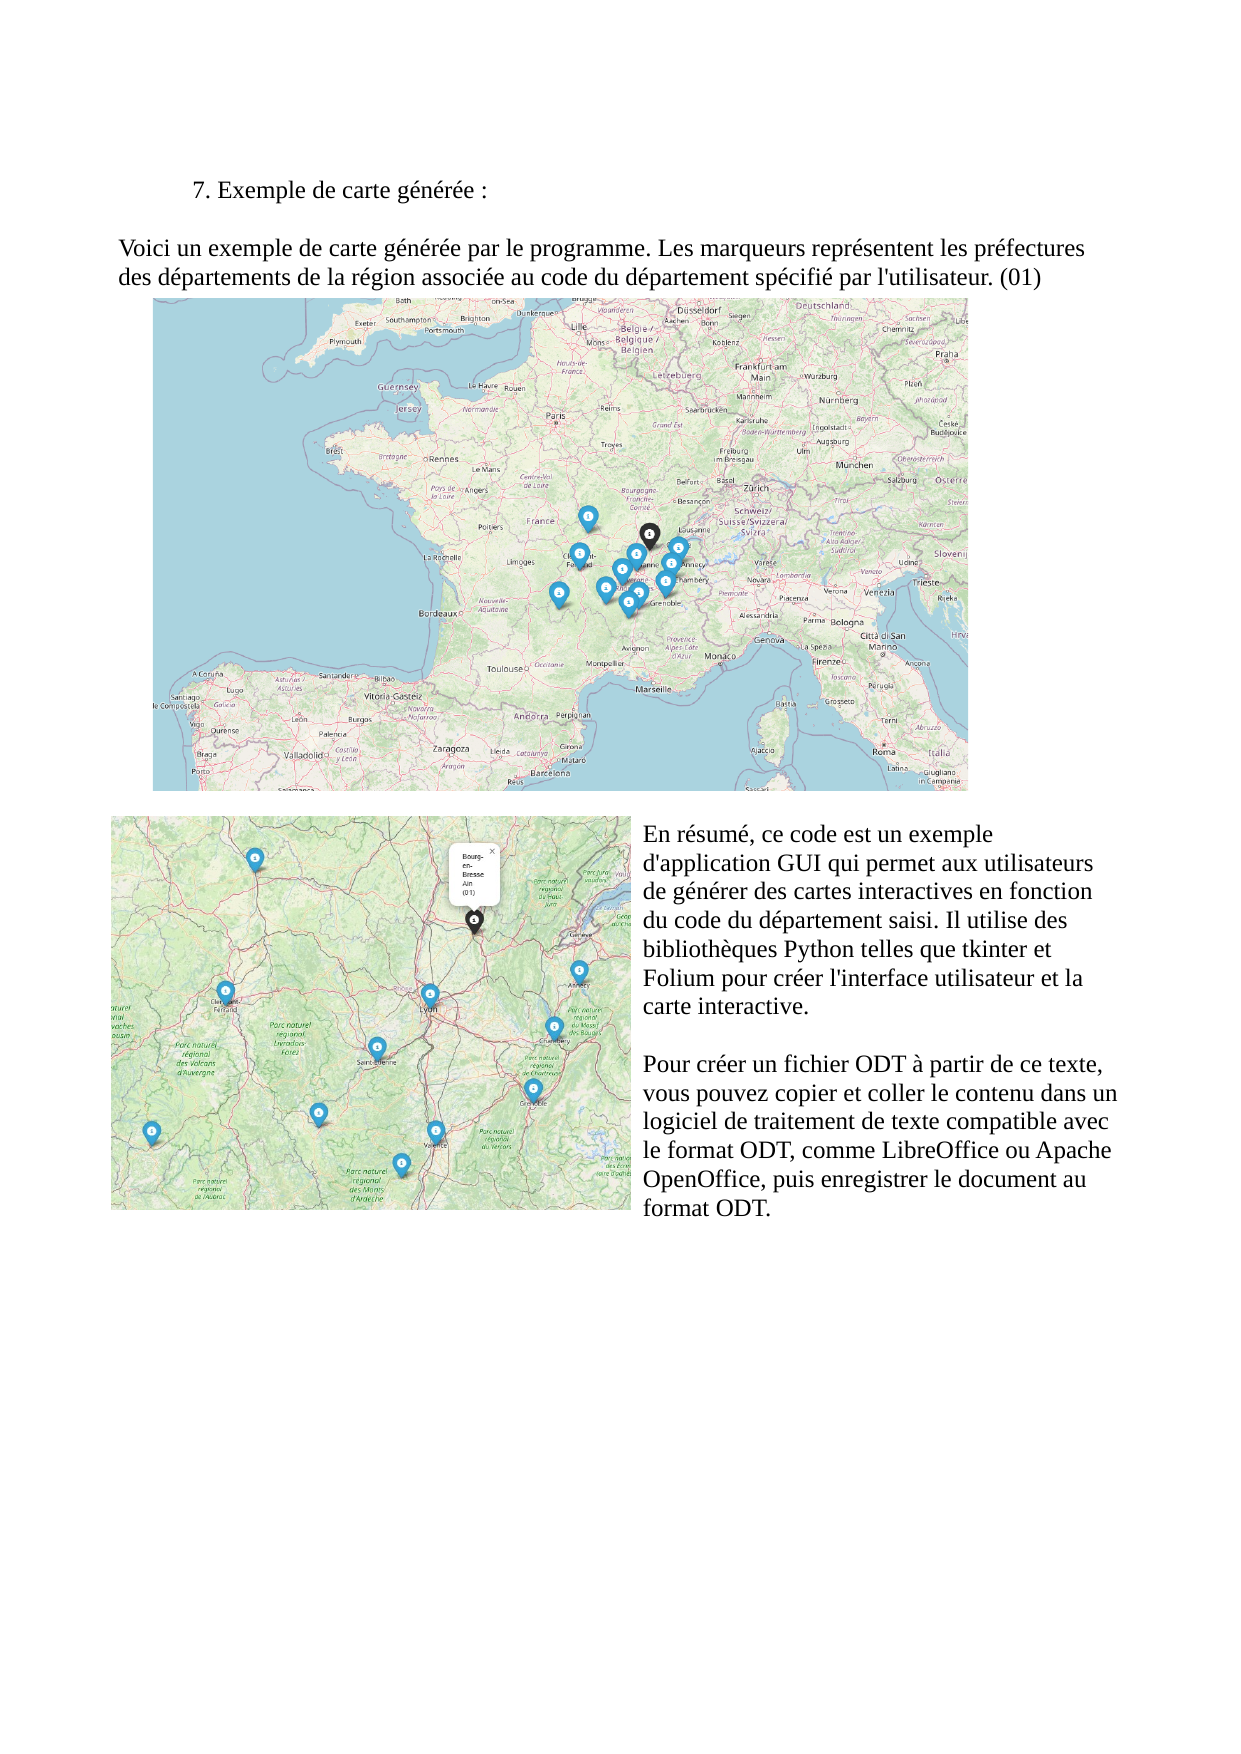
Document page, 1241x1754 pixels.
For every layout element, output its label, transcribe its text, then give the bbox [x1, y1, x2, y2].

text Voici un exemple de carte générée par le programme. Les marqueurs représentent les préfectures des départements de la région associée au code du département spécifié par l'utilisateur. (01) [118, 233, 1122, 291]
picture [111, 816, 631, 1210]
picture [152, 298, 246, 791]
text En résumé, ce code est un exemple d'application GUI qui permet aux utilisateurs de générer des cartes interactives en fonction du code du département saisi. Il utilise des bibliothèques Python telles que tkinter et Folium pour créer l'interface utilisateur et la carte interactive. [631, 819, 1122, 1020]
text Pour créer un fichier ODT à partir de ce texte, vous pouvez copier et coller le contenu dans un logiciel de traitement de texte compatible avec le format ODT, comme LibreOffice ou Apache OpenOffice, puis enregistrer le document au format ODT. [118, 1049, 1122, 1221]
text 7. Exemple de carte générée : [192, 176, 1122, 204]
